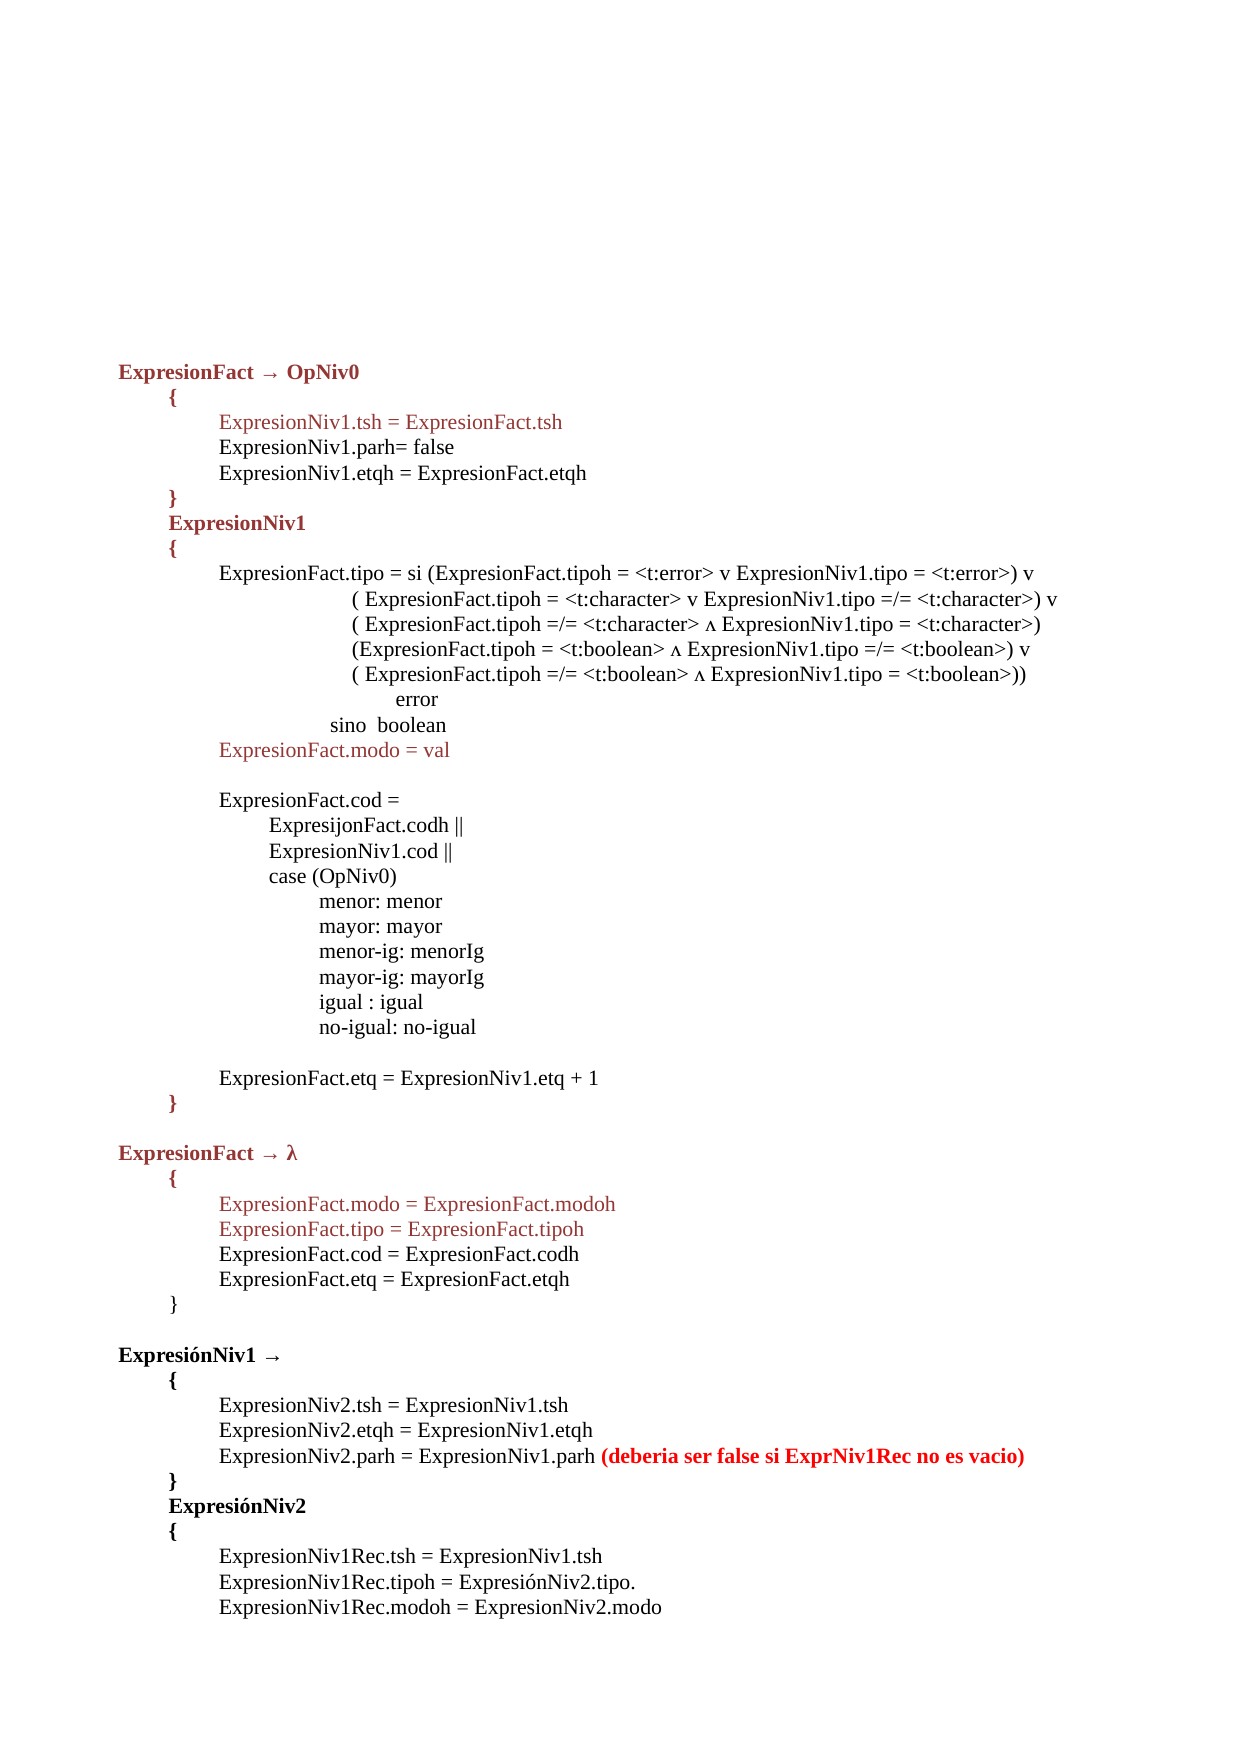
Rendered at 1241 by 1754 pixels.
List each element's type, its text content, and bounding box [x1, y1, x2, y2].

text ExpresionNiv1.cod || [118, 838, 1122, 863]
text error [168, 686, 1122, 712]
text ExpresionFact.tipo = si (ExpresionFact.tipoh = <t:error> v ExpresionNiv1.tipo = <t:error>) v [168, 560, 1122, 586]
text ( ExpresionFact.tipoh =/= <t:boolean> ᴧ ExpresionNiv1.tipo = <t:boolean>)) [168, 661, 1122, 686]
text { [168, 384, 1122, 409]
text ExpresionNiv1.tsh = ExpresionFact.tsh [168, 409, 1122, 434]
text { [168, 1518, 1122, 1543]
text no-igual: no-igual [118, 1014, 1122, 1039]
text igual : igual [118, 989, 1122, 1014]
text ( ExpresionFact.tipoh = <t:character> v ExpresionNiv1.tipo =/= <t:character>) v [168, 586, 1122, 611]
text ExpresionFact.cod = [118, 787, 1122, 812]
text ExpresionNiv1Rec.tipoh = ExpresiónNiv2.tipo. [168, 1569, 1122, 1594]
text ExpresionFact.modo = val [168, 737, 1122, 762]
text { [168, 1367, 1122, 1392]
text ExpresionFact.cod = ExpresionFact.codh [118, 1241, 1122, 1266]
text } [168, 1090, 1122, 1115]
text ExpresiónNiv2 [168, 1493, 1122, 1518]
text ExpresionFact.modo = ExpresionFact.modoh [168, 1191, 1122, 1216]
text ExpresionNiv1.parh= false [118, 434, 1122, 459]
text ExpresionNiv2.tsh = ExpresionNiv1.tsh [168, 1392, 1122, 1417]
text ExpresionNiv1Rec.tsh = ExpresionNiv1.tsh [168, 1543, 1122, 1569]
text { [168, 535, 1122, 560]
text ExpresionFact.tipo = ExpresionFact.tipoh [168, 1216, 1122, 1241]
text } [168, 1468, 1122, 1493]
text ExpresionNiv1 [168, 510, 1122, 535]
text { [168, 1165, 1122, 1191]
text ( ExpresionFact.tipoh =/= <t:character> ᴧ ExpresionNiv1.tipo = <t:character>) [168, 611, 1122, 636]
text ExpresijonFact.codh || [118, 812, 1122, 838]
text ExpresionFact → OpNiv0 [118, 359, 1122, 384]
text ExpresionNiv2.etqh = ExpresionNiv1.etqh [168, 1417, 1122, 1443]
text } [168, 485, 1122, 510]
text ExpresiónNiv1 → [118, 1342, 1122, 1367]
text mayor-ig: mayorIg [118, 964, 1122, 989]
text ExpresionFact.etq = ExpresionFact.etqh [168, 1266, 1122, 1291]
text } [168, 1291, 1122, 1317]
text mayor: mayor [118, 913, 1122, 938]
text ExpresionNiv1.etqh = ExpresionFact.etqh [168, 459, 1122, 485]
text (ExpresionFact.tipoh = <t:boolean> ᴧ ExpresionNiv1.tipo =/= <t:boolean>) v [168, 636, 1122, 661]
text menor-ig: menorIg [118, 938, 1122, 964]
text ExpresionNiv2.parh = ExpresionNiv1.parh (deberia ser false si ExprNiv1Rec no es vacio) [168, 1443, 1122, 1468]
text case (OpNiv0) [118, 863, 1122, 888]
text ExpresionFact.etq = ExpresionNiv1.etq + 1 [168, 1064, 1122, 1090]
text ExpresionFact → λ [118, 1140, 1122, 1165]
text menor: menor [118, 888, 1122, 913]
text ExpresionNiv1Rec.modoh = ExpresionNiv2.modo [168, 1594, 1122, 1619]
text sino boolean [168, 712, 1122, 737]
